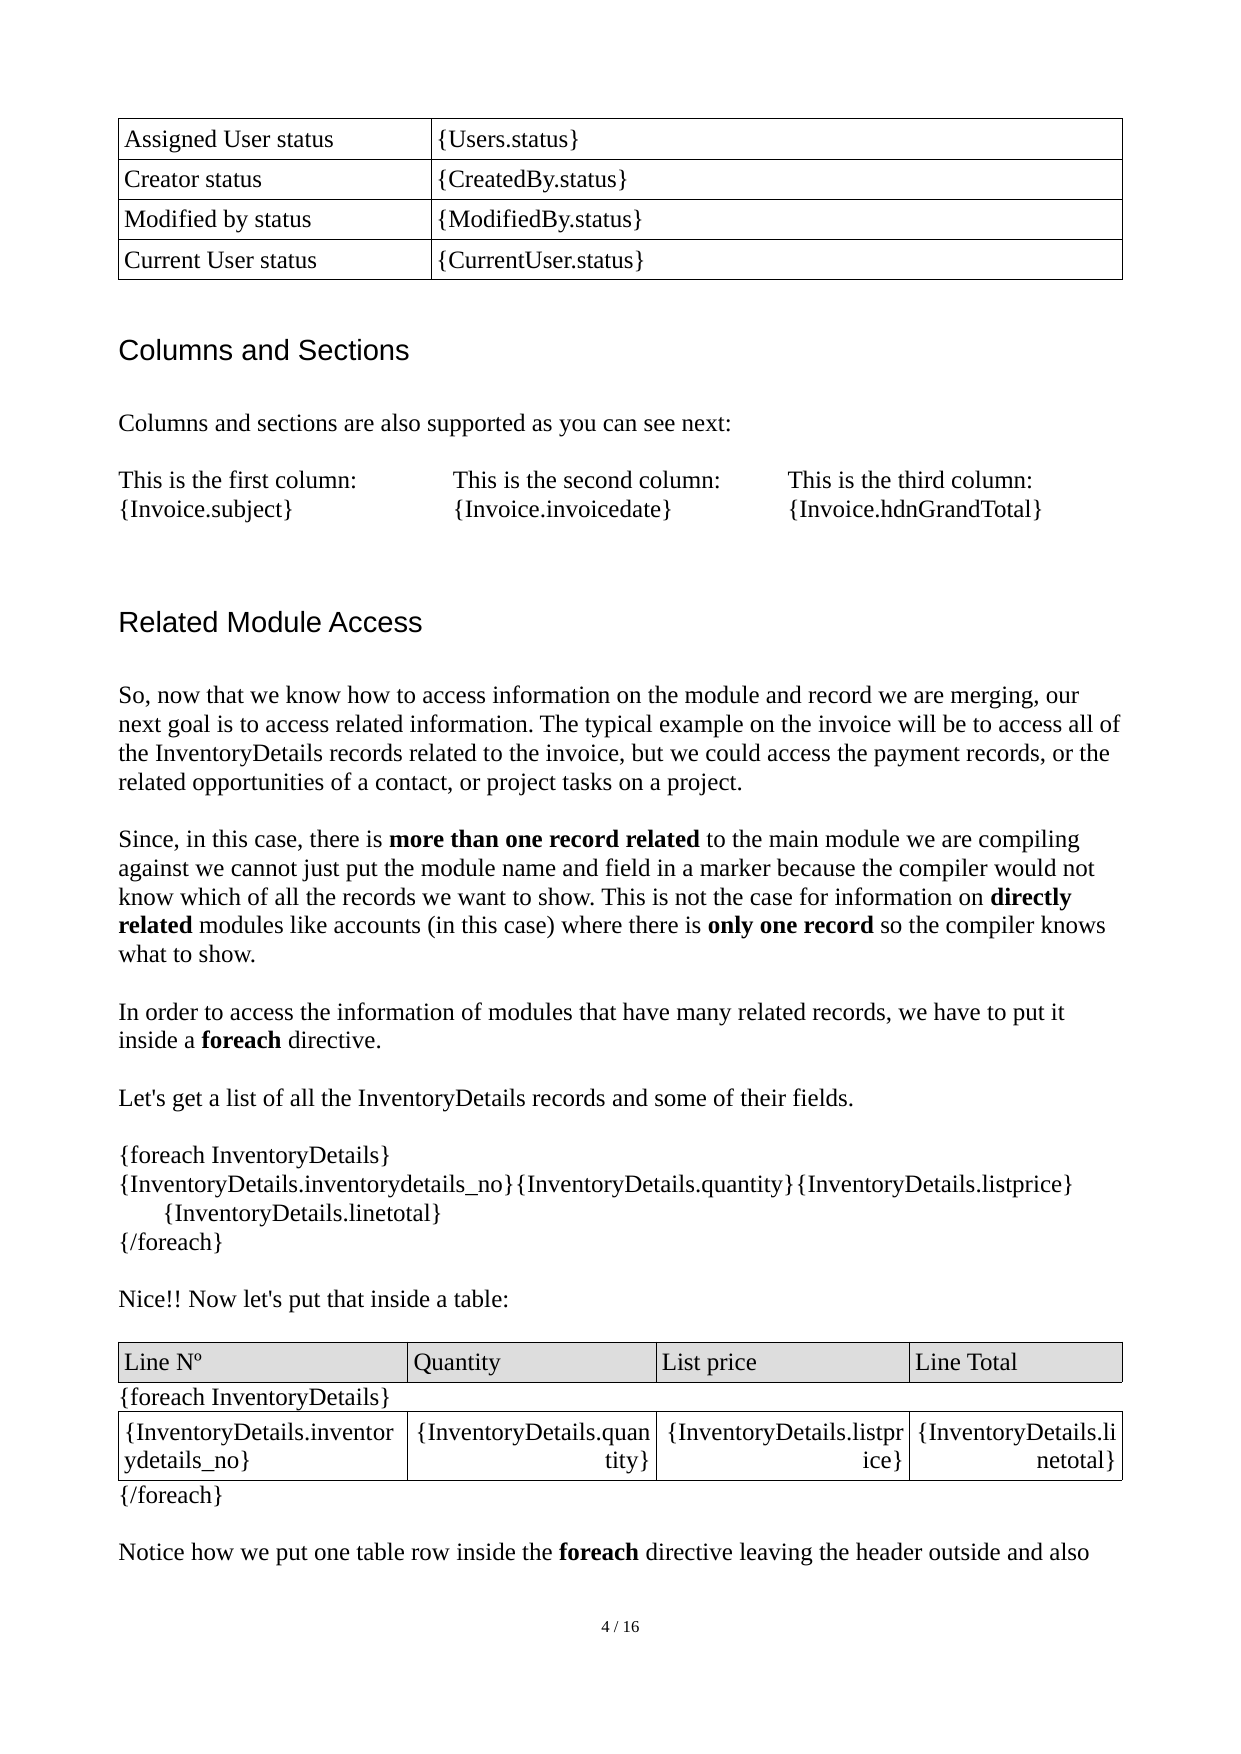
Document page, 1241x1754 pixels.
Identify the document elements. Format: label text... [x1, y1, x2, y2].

text {/foreach} [118, 1481, 1122, 1509]
table_header Quantity [408, 1343, 656, 1382]
text {foreach InventoryDetails} [118, 1383, 1122, 1411]
subtitle Related Module Access [118, 606, 1122, 639]
table_cell {CurrentUser.status} [432, 240, 1122, 279]
text So, now that we know how to access information on the module and record we are merging, our next goal is to access related information. The typical example on the invoice will be to access all of the InventoryDetails records related to the invoice, but we could access the payment records, or the related opportunities of a contact, or project tasks on a project. [118, 680, 1122, 795]
subtitle Columns and Sections [118, 333, 1122, 367]
text This is the third column: {Invoice.hdnGrandTotal} [787, 466, 1122, 523]
text Notice how we put one table row inside the foreach directive leaving the header outside and also [118, 1537, 1122, 1566]
text Nice!! Now let's put that inside a table: [118, 1284, 1122, 1313]
text Let's get a list of all the InventoryDetails records and some of their fields. [118, 1083, 1122, 1112]
text In order to access the information of modules that have many related records, we have to put it inside a foreach directive. [118, 997, 1122, 1054]
table_header {InventoryDetails.inventorydetails_no} [119, 1412, 407, 1480]
table_header {InventoryDetails.listprice} [657, 1412, 909, 1480]
table_cell Current User status [119, 240, 431, 279]
text Columns and sections are also supported as you can see next: [118, 408, 1122, 437]
table_cell Creator status [119, 160, 431, 199]
table_cell {ModifiedBy.status} [432, 200, 1122, 239]
text {InventoryDetails.inventorydetails_no} {InventoryDetails.quantity} {InventoryDetails.listprice} {InventoryDetails.linetotal} [118, 1169, 1122, 1227]
table_header {InventoryDetails.linetotal} [910, 1412, 1122, 1480]
text {/foreach} [118, 1227, 1122, 1255]
table_header List price [657, 1343, 909, 1382]
table_header Line Nº [119, 1343, 407, 1382]
table_header Line Total [910, 1343, 1122, 1382]
text This is the first column: {Invoice.subject} [118, 466, 453, 523]
text Since, in this case, there is more than one record related to the main module we are compiling against we cannot just put the module name and field in a marker because the compiler would not know which of all the records we want to show. This is not the case for information on directly related modules like accounts (in this case) where there is only one record so the compiler knows what to show. [118, 824, 1122, 968]
text {foreach InventoryDetails} [118, 1140, 1122, 1169]
table_cell Modified by status [119, 200, 431, 239]
text This is the second column: {Invoice.invoicedate} [453, 466, 787, 523]
table_cell Assigned User status [119, 119, 431, 158]
table_header {InventoryDetails.quantity} [408, 1412, 656, 1480]
table_cell {Users.status} [432, 119, 1122, 158]
table_cell {CreatedBy.status} [432, 160, 1122, 199]
